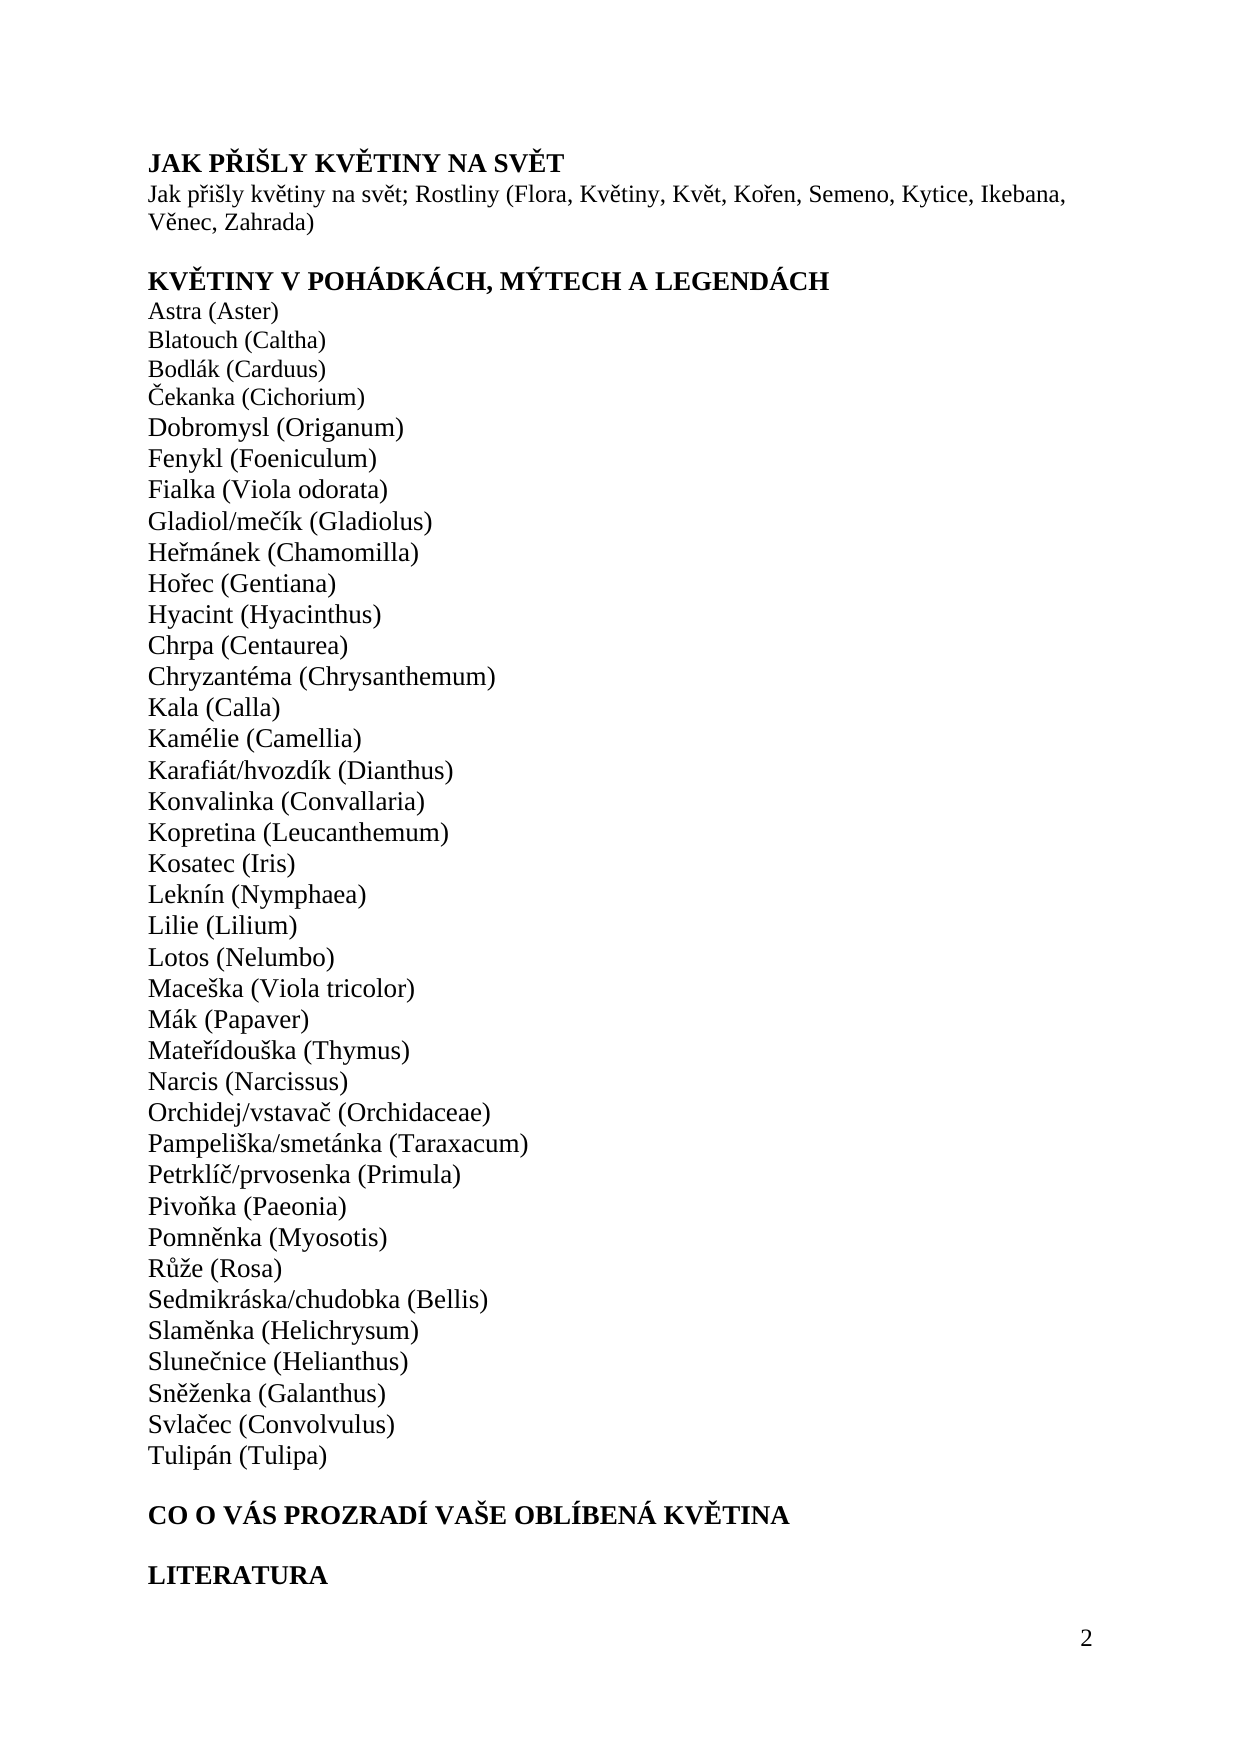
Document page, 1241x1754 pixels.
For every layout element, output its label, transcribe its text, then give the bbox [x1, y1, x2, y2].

text CO O VÁS PROZRADÍ VAŠE OBLÍBENÁ KVĚTINA [148, 1499, 1093, 1530]
text Pivoňka (Paeonia) [148, 1190, 1093, 1221]
text Pomněnka (Myosotis) [148, 1221, 1093, 1252]
text Sněženka (Galanthus) [148, 1377, 1093, 1408]
text Růže (Rosa) [148, 1252, 1093, 1283]
text Leknín (Nymphaea) [148, 878, 1093, 909]
text Pampeliška/smetánka (Taraxacum) [148, 1127, 1093, 1159]
text JAK PŘIŠLY KVĚTINY NA SVĚT [148, 148, 1093, 179]
text Astra (Aster) [148, 296, 1093, 325]
text Svlačec (Convolvulus) [148, 1408, 1093, 1439]
text Maceška (Viola tricolor) [148, 972, 1093, 1003]
text Narcis (Narcissus) [148, 1065, 1093, 1096]
text Lilie (Lilium) [148, 909, 1093, 941]
text Mák (Papaver) [148, 1003, 1093, 1034]
text Tulipán (Tulipa) [148, 1439, 1093, 1470]
text Blatouch (Caltha) [148, 325, 1093, 354]
text Petrklíč/prvosenka (Primula) [148, 1159, 1093, 1190]
text Kopretina (Leucanthemum) [148, 816, 1093, 847]
text Chrpa (Centaurea) [148, 629, 1093, 660]
text Kala (Calla) [148, 691, 1093, 723]
text Konvalinka (Convallaria) [148, 785, 1093, 816]
text Slunečnice (Helianthus) [148, 1346, 1093, 1377]
text Orchidej/vstavač (Orchidaceae) [148, 1096, 1093, 1127]
text Fialka (Viola odorata) [148, 473, 1093, 504]
text Lotos (Nelumbo) [148, 941, 1093, 972]
text Čekanka (Cichorium) [148, 382, 1093, 411]
text Chryzantéma (Chrysanthemum) [148, 660, 1093, 691]
text Mateřídouška (Thymus) [148, 1034, 1093, 1065]
text Fenykl (Foeniculum) [148, 442, 1093, 473]
text Slaměnka (Helichrysum) [148, 1314, 1093, 1346]
text Kamélie (Camellia) [148, 723, 1093, 754]
text Jak přišly květiny na svět; Rostliny (Flora, Květiny, Květ, Kořen, Semeno, Kytice, Ikebana, Věnec, Zahrada) [148, 179, 1093, 236]
text Gladiol/mečík (Gladiolus) [148, 504, 1093, 536]
text Heřmánek (Chamomilla) [148, 536, 1093, 567]
text Bodlák (Carduus) [148, 354, 1093, 382]
text Hyacint (Hyacinthus) [148, 598, 1093, 629]
text Dobromysl (Origanum) [148, 411, 1093, 442]
text KVĚTINY V POHÁDKÁCH, MÝTECH A LEGENDÁCH [148, 265, 1093, 296]
text Hořec (Gentiana) [148, 567, 1093, 598]
text Karafiát/hvozdík (Dianthus) [148, 754, 1093, 785]
text Sedmikráska/chudobka (Bellis) [148, 1283, 1093, 1314]
text Kosatec (Iris) [148, 847, 1093, 878]
text LITERATURA [148, 1559, 1093, 1590]
